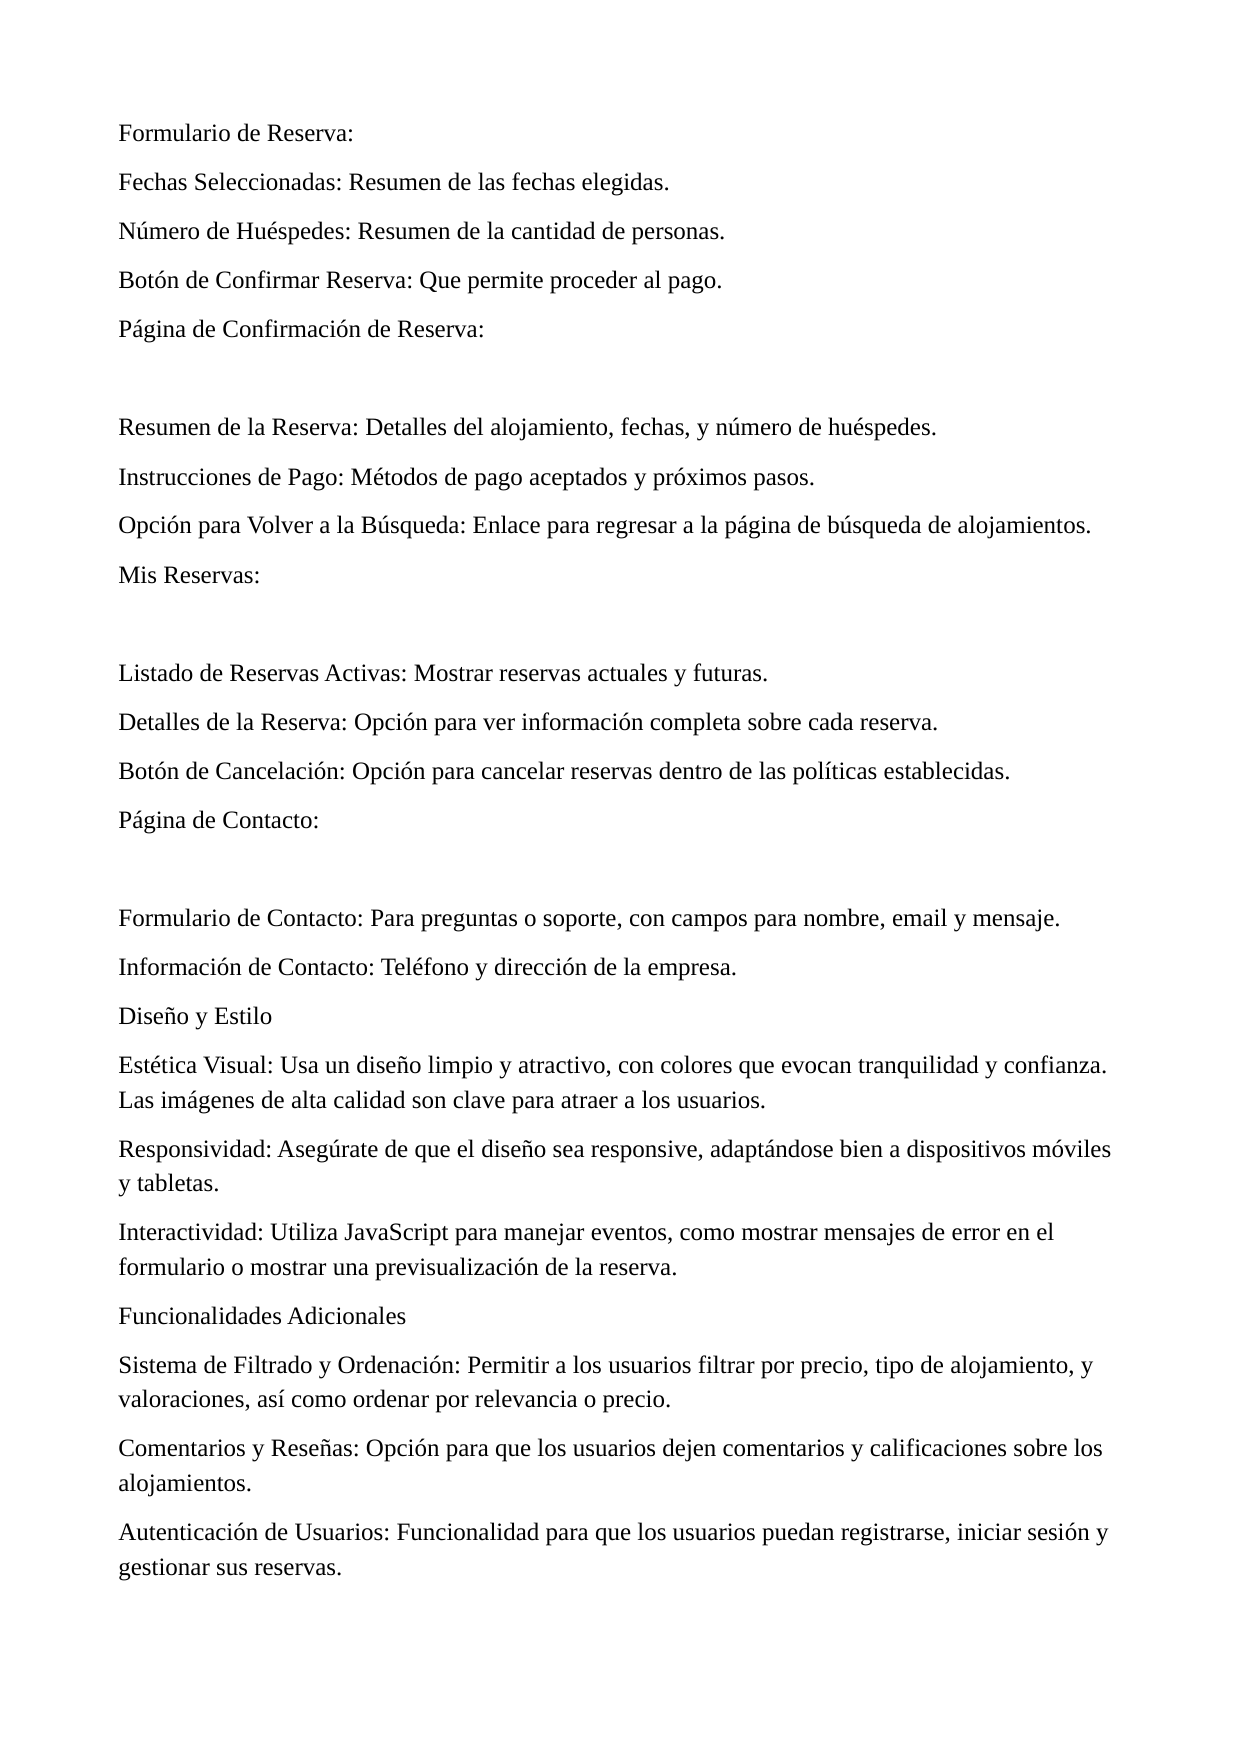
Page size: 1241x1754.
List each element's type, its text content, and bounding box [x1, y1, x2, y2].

text Página de Confirmación de Reserva: [118, 314, 1122, 343]
text Página de Contacto: [118, 805, 1122, 834]
text Listado de Reservas Activas: Mostrar reservas actuales y futuras. [118, 658, 1122, 687]
text Opción para Volver a la Búsqueda: Enlace para regresar a la página de búsqueda de alojamientos. [118, 511, 1122, 539]
text Diseño y Estilo [118, 1001, 1122, 1030]
text Comentarios y Reseñas: Opción para que los usuarios dejen comentarios y calificaciones sobre los alojamientos. [118, 1433, 1122, 1497]
text Sistema de Filtrado y Ordenación: Permitir a los usuarios filtrar por precio, tipo de alojamiento, y valoraciones, así como ordenar por relevancia o precio. [118, 1350, 1122, 1413]
text Información de Contacto: Teléfono y dirección de la empresa. [118, 952, 1122, 981]
text Botón de Confirmar Reserva: Que permite proceder al pago. [118, 265, 1122, 294]
text Botón de Cancelación: Opción para cancelar reservas dentro de las políticas establecidas. [118, 756, 1122, 785]
text Detalles de la Reserva: Opción para ver información completa sobre cada reserva. [118, 707, 1122, 736]
text Estética Visual: Usa un diseño limpio y atractivo, con colores que evocan tranquilidad y confianza. Las imágenes de alta calidad son clave para atraer a los usuarios. [118, 1050, 1122, 1113]
text Formulario de Reserva: [118, 118, 1122, 147]
text Resumen de la Reserva: Detalles del alojamiento, fechas, y número de huéspedes. [118, 412, 1122, 441]
text Fechas Seleccionadas: Resumen de las fechas elegidas. [118, 167, 1122, 196]
text Funcionalidades Adicionales [118, 1301, 1122, 1330]
text Formulario de Contacto: Para preguntas o soporte, con campos para nombre, email y mensaje. [118, 903, 1122, 932]
text Responsividad: Asegúrate de que el diseño sea responsive, adaptándose bien a dispositivos móviles y tabletas. [118, 1134, 1122, 1197]
text Mis Reservas: [118, 560, 1122, 588]
text Número de Huéspedes: Resumen de la cantidad de personas. [118, 216, 1122, 245]
text Instrucciones de Pago: Métodos de pago aceptados y próximos pasos. [118, 462, 1122, 490]
text Autenticación de Usuarios: Funcionalidad para que los usuarios puedan registrarse, iniciar sesión y gestionar sus reservas. [118, 1517, 1122, 1580]
text Interactividad: Utiliza JavaScript para manejar eventos, como mostrar mensajes de error en el formulario o mostrar una previsualización de la reserva. [118, 1217, 1122, 1281]
